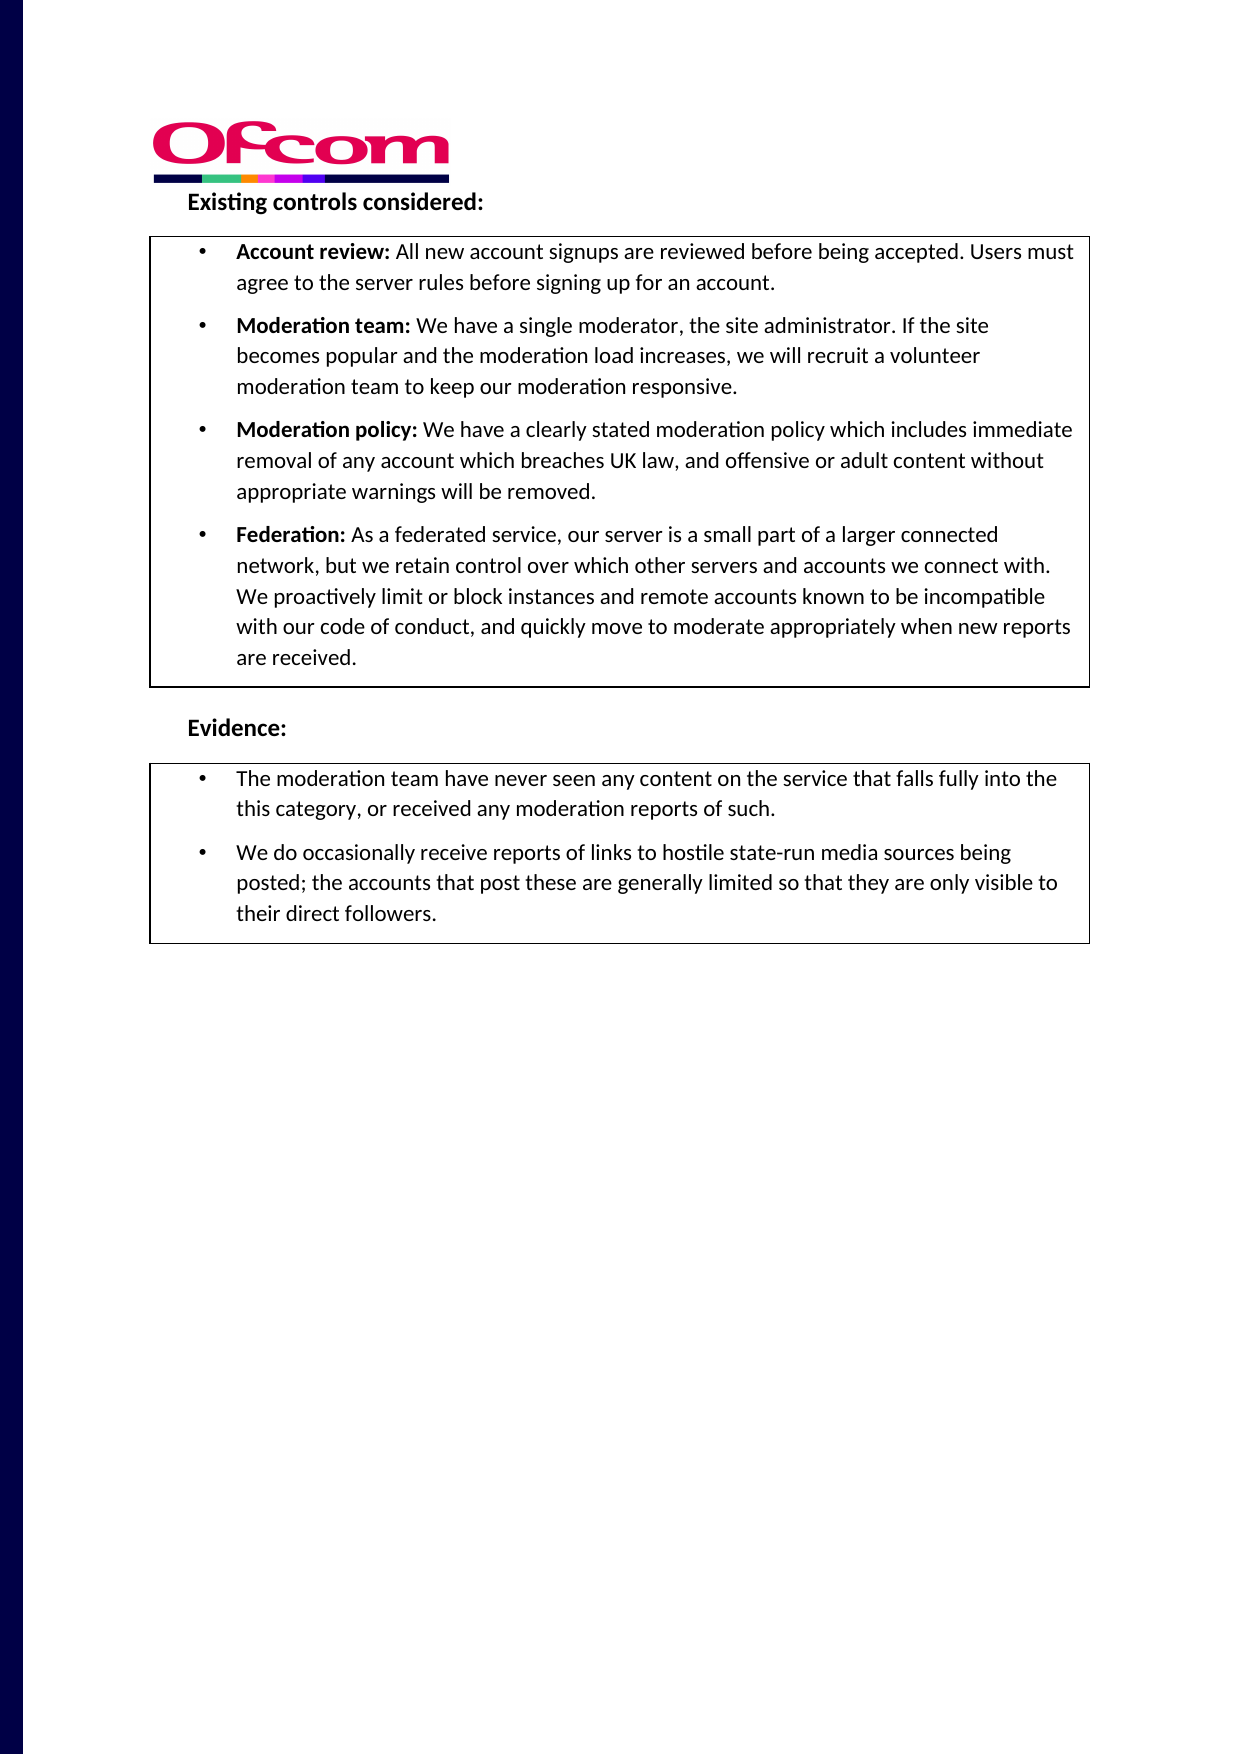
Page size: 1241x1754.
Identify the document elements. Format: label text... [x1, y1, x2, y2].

table_header Account review: All new account signups are reviewed before being accepted. Users must agree to the server rules before signing up for an account. Moderation team: We have a single moderator, the site administrator. If the site becomes popular and the moderation load increases, we will recruit a volunteer moderation team to keep our moderation responsive. Moderation policy: We have a clearly stated moderation policy which includes immediate removal of any account which breaches UK law, and offensive or adult content without appropriate warnings will be removed. Federation: As a federated service, our server is a small part of a larger connected network, but we retain control over which other servers and accounts we connect with. We proactively limit or block instances and remote accounts known to be incompatible with our code of conduct, and quickly move to moderate appropriately when new reports are received. [151, 237, 1089, 686]
text Evidence: [187, 712, 1090, 743]
text Existing controls considered: [187, 186, 1090, 216]
picture [150, 118, 452, 186]
table_header The moderation team have never seen any content on the service that falls fully into the this category, or received any moderation reports of such. We do occasionally receive reports of links to hostile state-run media sources being posted; the accounts that post these are generally limited so that they are only visible to their direct followers. [151, 764, 1089, 943]
